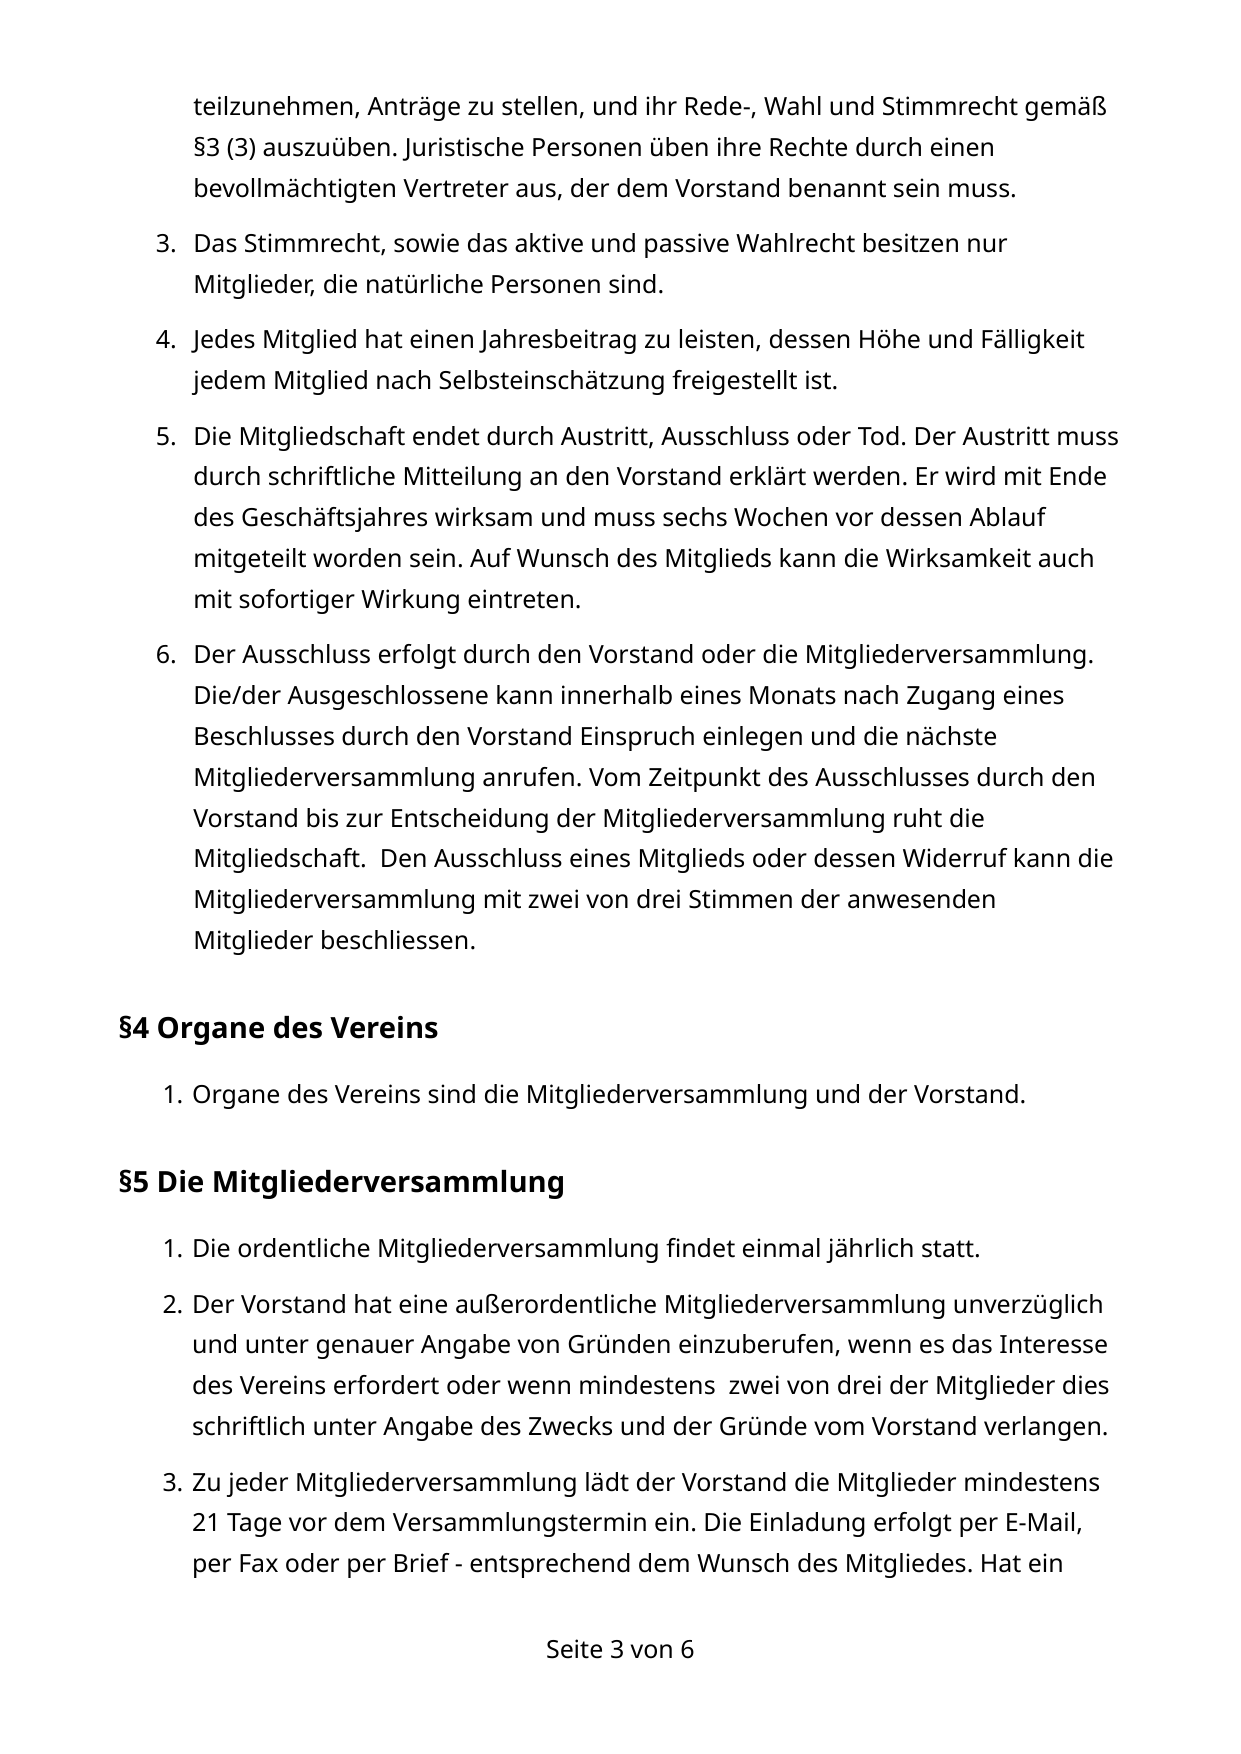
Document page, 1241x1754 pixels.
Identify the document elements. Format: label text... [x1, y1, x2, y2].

list Der Vorstand hat eine außerordentliche Mitgliederversammlung unverzüglich und unter genauer Angabe von Gründen einzuberufen, wenn es das Interesse des Vereins erfordert oder wenn mindestens zwei von drei der Mitglieder dies schriftlich unter Angabe des Zwecks und der Gründe vom Vorstand verlangen. [162, 1286, 1122, 1443]
list Das Stimmrecht, sowie das aktive und passive Wahlrecht besitzen nur Mitglieder, die natürliche Personen sind. [156, 226, 1122, 301]
subtitle §4 Organe des Vereins [118, 1008, 1122, 1047]
list Die ordentliche Mitgliederversammlung findet einmal jährlich statt. [162, 1231, 1122, 1265]
subtitle §5 Die Mitgliederversammlung [118, 1162, 1122, 1201]
list Die Mitgliedschaft endet durch Austritt, Ausschluss oder Tod. Der Austritt muss durch schriftliche Mitteilung an den Vorstand erklärt werden. Er wird mit Ende des Geschäftsjahres wirksam und muss sechs Wochen vor dessen Ablauf mitgeteilt worden sein. Auf Wunsch des Mitglieds kann die Wirksamkeit auch mit sofortiger Wirkung eintreten. [156, 418, 1122, 616]
list Jedes Mitglied hat einen Jahresbeitrag zu leisten, dessen Höhe und Fälligkeit jedem Mitglied nach Selbsteinschätzung freigestellt ist. [156, 322, 1122, 397]
list teilzunehmen, Anträge zu stellen, und ihr Rede-, Wahl und Stimmrecht gemäß §3 (3) auszuüben. Juristische Personen üben ihre Rechte durch einen bevollmächtigten Vertreter aus, der dem Vorstand benannt sein muss. [156, 88, 1122, 204]
list Der Ausschluss erfolgt durch den Vorstand oder die Mitgliederversammlung. Die/der Ausgeschlossene kann innerhalb eines Monats nach Zugang eines Beschlusses durch den Vorstand Einspruch einlegen und die nächste Mitgliederversammlung anrufen. Vom Zeitpunkt des Ausschlusses durch den Vorstand bis zur Entscheidung der Mitglieder­versammlung ruht die Mitgliedschaft. Den Ausschluss eines Mitglieds oder dessen Widerruf kann die Mitglieder­versammlung mit zwei von drei Stimmen der anwesenden Mitglieder beschliessen. [156, 637, 1122, 957]
list Zu jeder Mitgliederversammlung lädt der Vorstand die Mitglieder mindestens 21 Tage vor dem Versammlungstermin ein. Die Einladung erfolgt per E-Mail, per Fax oder per Brief - entsprechend dem Wunsch des Mitgliedes. Hat ein [162, 1464, 1122, 1580]
list Organe des Vereins sind die Mitgliederversammlung und der Vorstand. [162, 1077, 1122, 1111]
